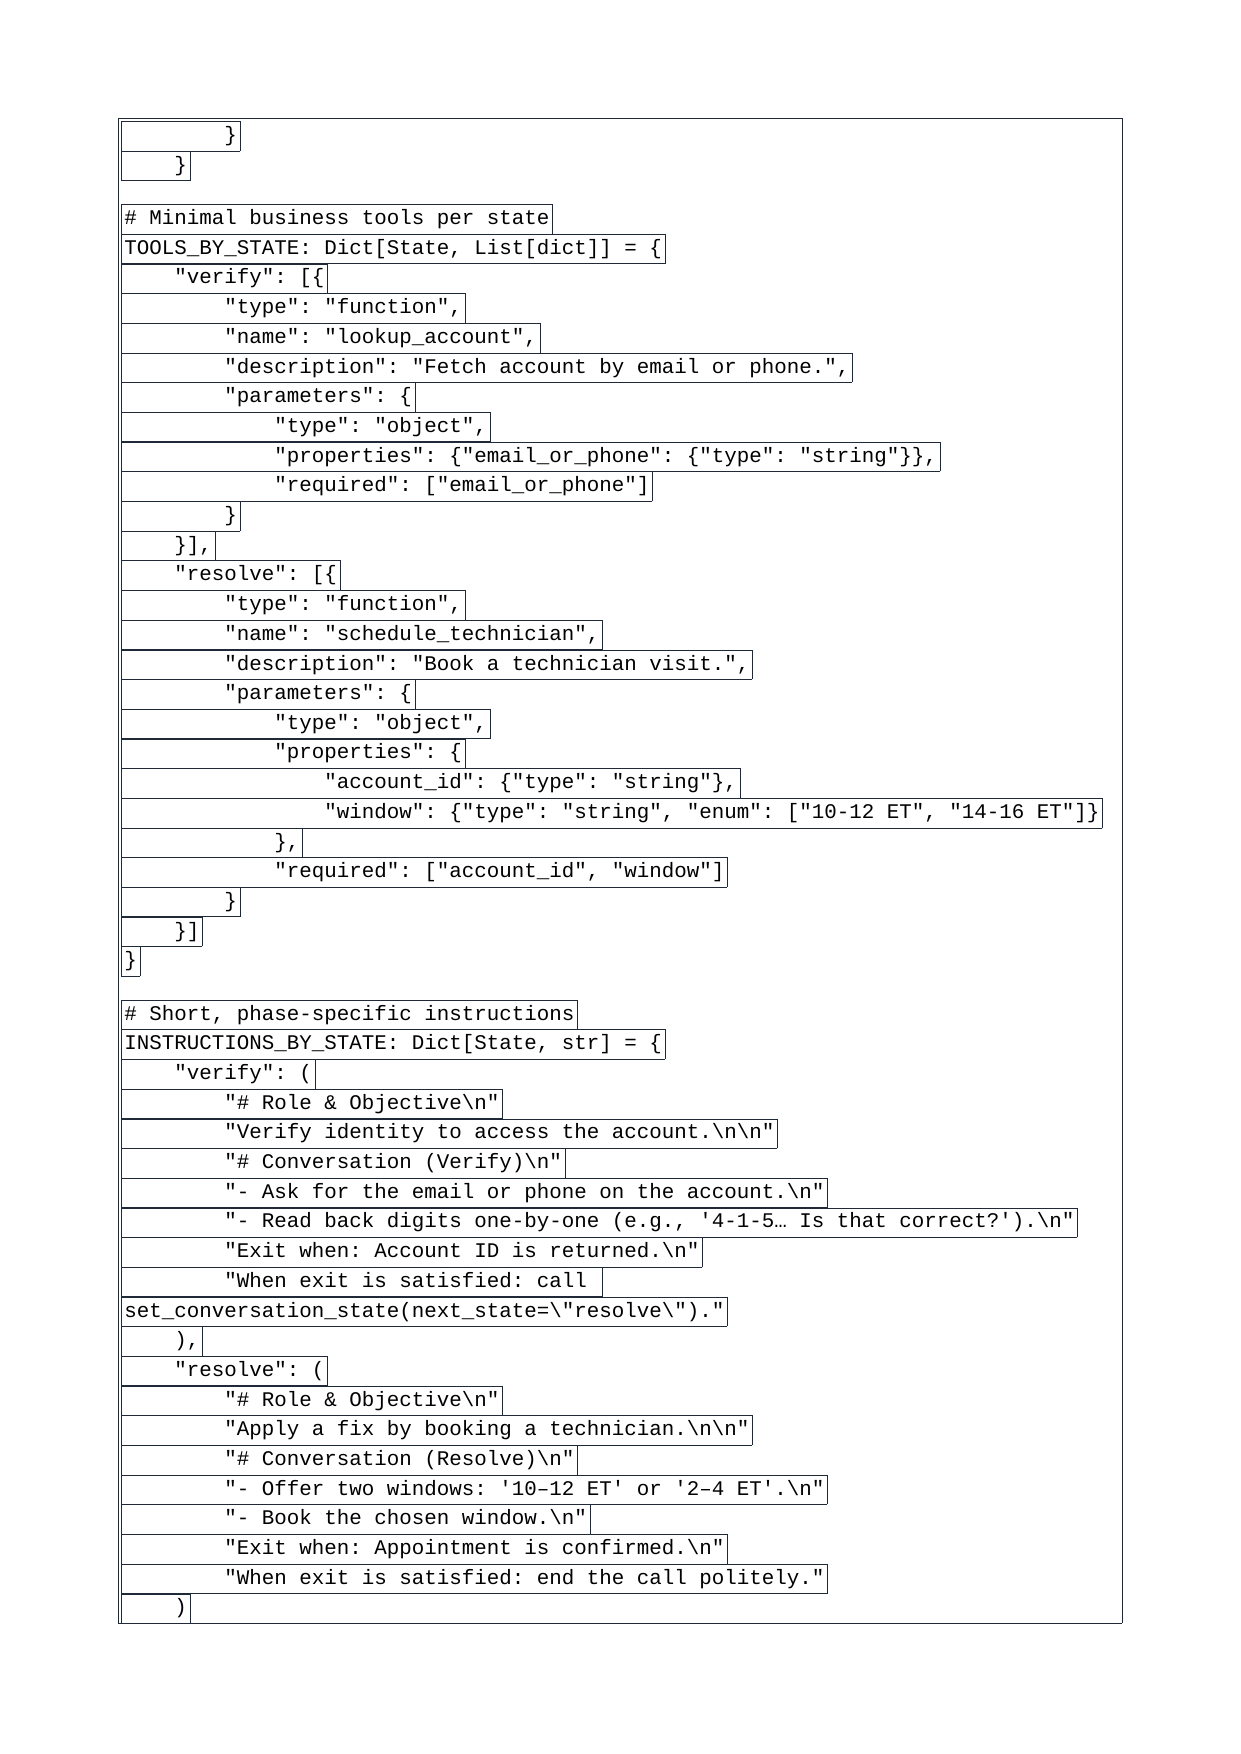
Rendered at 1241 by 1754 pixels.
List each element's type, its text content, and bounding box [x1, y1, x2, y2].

text [203, 1323, 1122, 1353]
text "- Read back digits one-by-one (e.g., '4-1-5… Is that correct?').\n" [828, 1204, 1122, 1234]
text "Apply a fix by booking a technician.\n\n" [503, 1412, 1122, 1442]
text "name": "schedule_technician", [122, 621, 602, 646]
text "# Conversation (Verify)\n" [122, 1149, 565, 1175]
text "window": {"type": "string", "enum": ["10-12 ET", "14-16 ET"]} [122, 799, 1102, 824]
text "# Role & Objective\n" [328, 1383, 1122, 1412]
text "description": "Book a technician visit.", [122, 651, 752, 676]
text [416, 379, 1122, 409]
text "properties": { [122, 740, 465, 765]
text "type": "function", [122, 294, 465, 320]
text }, [122, 829, 302, 854]
text "resolve": [{ [216, 557, 1122, 587]
text [122, 824, 1102, 828]
text "description": "Book a technician visit.", [603, 646, 1122, 676]
text "name": "schedule_technician", [466, 617, 1122, 646]
text "window": {"type": "string", "enum": ["10-12 ET", "14-16 ET"]} [741, 795, 1122, 824]
text [591, 1501, 1122, 1531]
text "Verify identity to access the account.\n\n" [503, 1115, 1122, 1145]
text "# Role & Objective\n" [122, 1387, 502, 1412]
text TOOLS_BY_STATE: Dict[State, List[dict]] = { [122, 235, 665, 261]
text "- Read back digits one-by-one (e.g., '4-1-5… Is that correct?').\n" [122, 1209, 1077, 1234]
text ) [122, 1595, 190, 1623]
text "description": "Fetch account by email or phone.", [122, 349, 540, 353]
text "required": ["account_id", "window"] [303, 854, 1122, 884]
text "# Role & Objective\n" [316, 1086, 1122, 1115]
text [303, 824, 1122, 854]
text [241, 884, 1122, 914]
text # Minimal business tools per state [119, 201, 1122, 231]
text } [122, 148, 1122, 181]
text "resolve": [{ [122, 561, 340, 587]
text "verify": [{ [122, 265, 327, 290]
text "account_id": {"type": "string"}, [466, 765, 1122, 795]
text "required": ["account_id", "window"] [122, 858, 727, 884]
text "Verify identity to access the account.\n\n" [122, 1120, 777, 1145]
text "name": "lookup_account", [466, 320, 1122, 349]
text [141, 943, 1122, 976]
text "type": "function", [328, 290, 1122, 320]
text "# Role & Objective\n" [122, 1090, 502, 1115]
text "- Ask for the email or phone on the account.\n" [566, 1175, 1122, 1204]
text "properties": {"email_or_phone": {"type": "string"}}, [491, 439, 1122, 468]
text "When exit is satisfied: end the call politely." [728, 1561, 1122, 1590]
text "description": "Fetch account by email or phone.", [541, 349, 1122, 379]
text "When exit is satisfied: call set_conversation_state(next_state=\"resolve\")." [122, 1268, 602, 1296]
text }], [122, 528, 1122, 557]
text "- Offer two windows: '10–12 ET' or '2–4 ET'.\n" [122, 1476, 827, 1501]
text "Exit when: Appointment is confirmed.\n" [591, 1531, 1122, 1561]
text # Short, phase-specific instructions [119, 997, 1122, 1026]
text "- Offer two windows: '10–12 ET' or '2–4 ET'.\n" [578, 1472, 1122, 1501]
text INSTRUCTIONS_BY_STATE: Dict[State, str] = { [122, 1030, 665, 1056]
text "account_id": {"type": "string"}, [122, 769, 740, 795]
text "When exit is satisfied: end the call politely." [122, 1565, 827, 1590]
text "resolve": ( [122, 1357, 327, 1383]
text "parameters": { [122, 680, 415, 706]
text "type": "object", [122, 413, 490, 439]
text "resolve": ( [203, 1353, 1122, 1383]
text } [122, 502, 240, 528]
text "# Conversation (Resolve)\n" [122, 1446, 577, 1472]
text "Apply a fix by booking a technician.\n\n" [122, 1416, 752, 1442]
text "type": "object", [416, 706, 1122, 736]
text } [119, 119, 1122, 148]
text [191, 1590, 1122, 1623]
text "properties": {"email_or_phone": {"type": "string"}}, [122, 443, 940, 468]
text "- Ask for the email or phone on the account.\n" [122, 1179, 827, 1204]
text [466, 736, 1122, 765]
text "type": "object", [122, 710, 490, 736]
text TOOLS_BY_STATE: Dict[State, List[dict]] = { [553, 231, 1122, 261]
text "name": "lookup_account", [122, 324, 540, 349]
text }] [122, 918, 202, 943]
text [203, 914, 1122, 943]
text [578, 1442, 1122, 1472]
text "type": "object", [416, 409, 1122, 439]
text "Exit when: Appointment is confirmed.\n" [122, 1535, 727, 1561]
text [566, 1145, 1122, 1175]
text } [122, 888, 240, 914]
text [328, 261, 1122, 290]
text "Exit when: Account ID is returned.\n" [122, 1238, 702, 1264]
text "verify": ( [122, 1056, 1122, 1086]
text "type": "function", [122, 591, 465, 617]
text "When exit is satisfied: call set_conversation_state(next_state=\"resolve\")." [122, 1298, 727, 1323]
text "parameters": { [122, 383, 415, 409]
text "required": ["email_or_phone"] [122, 468, 1122, 498]
text "type": "function", [341, 587, 1122, 617]
text } [122, 947, 140, 976]
text "When exit is satisfied: call set_conversation_state(next_state=\"resolve\")." [603, 1264, 1122, 1323]
text INSTRUCTIONS_BY_STATE: Dict[State, str] = { [578, 1026, 1122, 1056]
text [241, 498, 1122, 528]
text ), [122, 1327, 202, 1353]
text [416, 676, 1122, 706]
text "description": "Fetch account by email or phone.", [122, 354, 852, 379]
text [703, 1234, 1122, 1264]
text "- Book the chosen window.\n" [122, 1505, 590, 1531]
